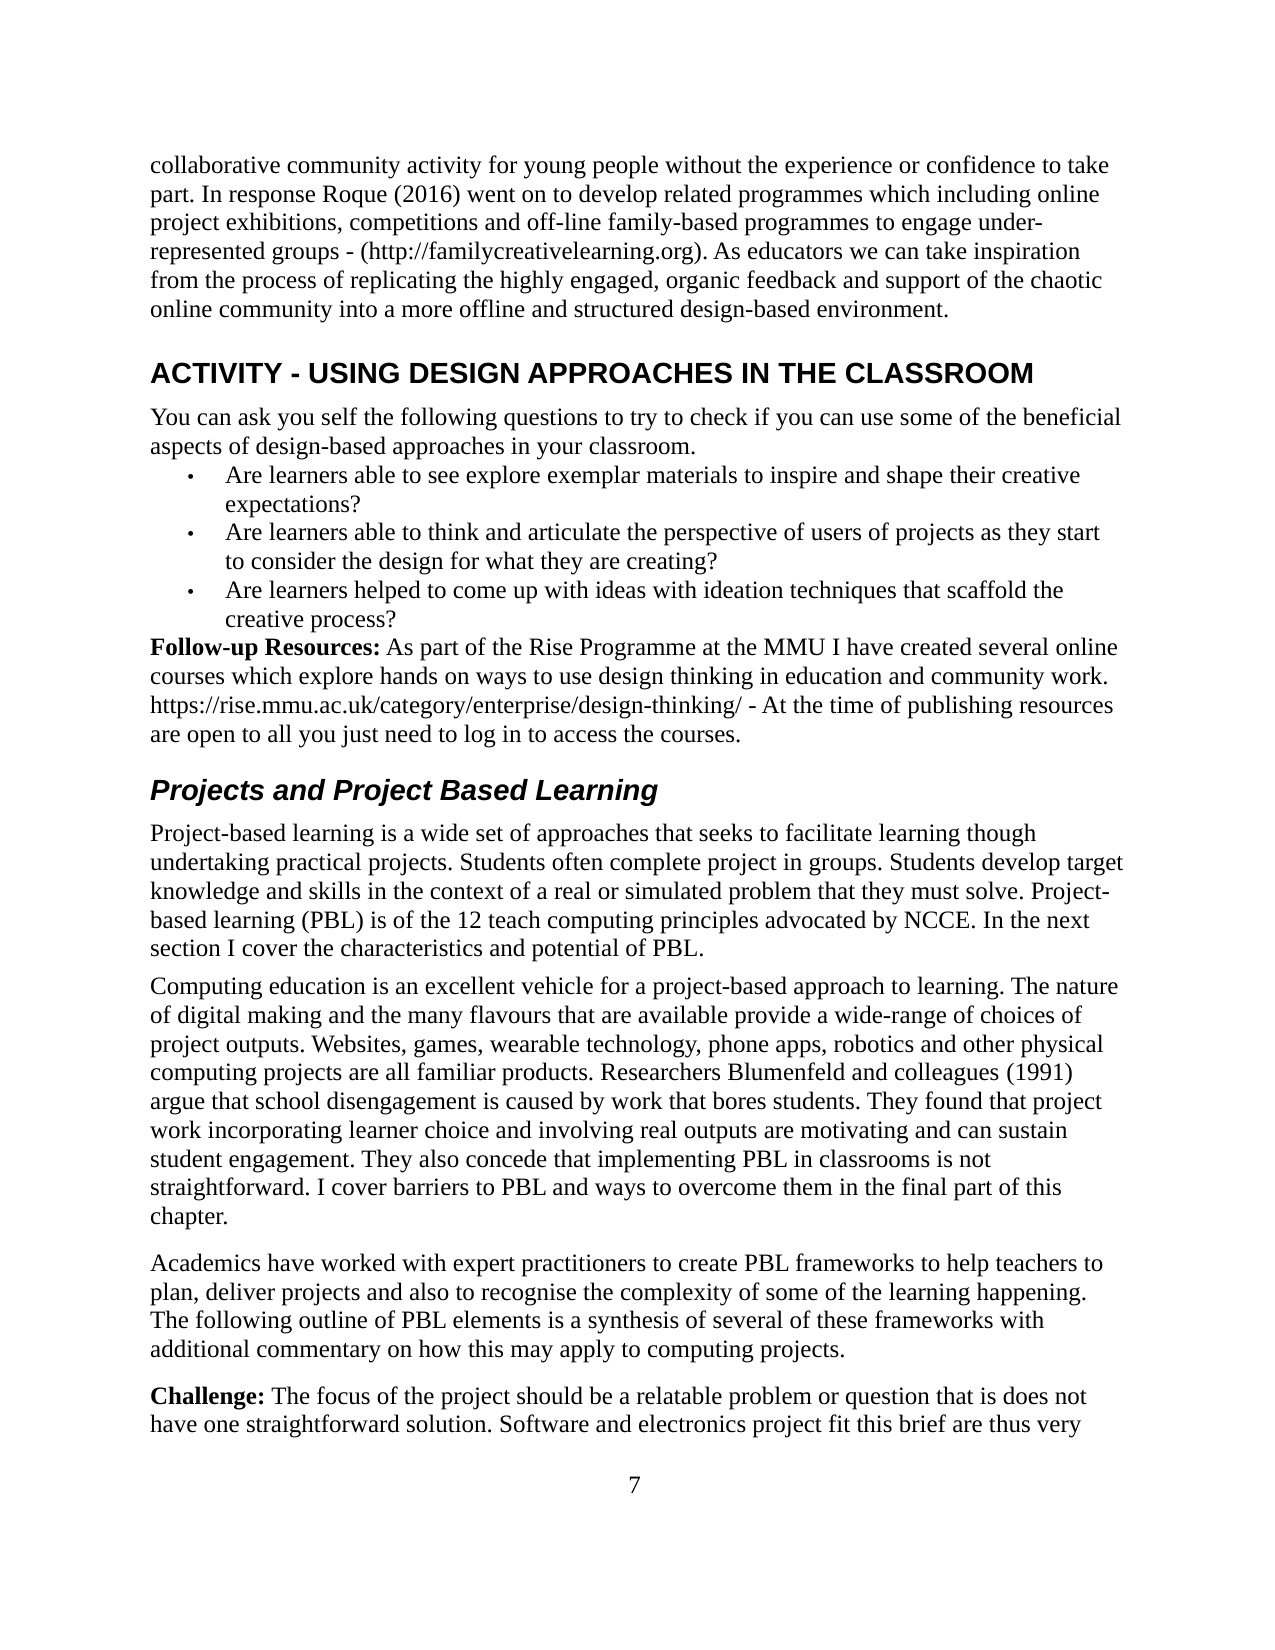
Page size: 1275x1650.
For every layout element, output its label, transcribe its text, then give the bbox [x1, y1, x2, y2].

list Are learners helped to come up with ideas with ideation techniques that scaffold the creative process? [187, 575, 1125, 632]
text Academics have worked with expert practitioners to create PBL frameworks to help teachers to plan, deliver projects and also to recognise the complexity of some of the learning happening. The following outline of PBL elements is a synthesis of several of these frameworks with additional commentary on how this may apply to computing projects. [150, 1248, 1125, 1363]
list Are learners able to see explore exemplar materials to inspire and shape their creative expectations? [187, 460, 1125, 517]
text Project-based learning is a wide set of approaches that seeks to facilitate learning though undertaking practical projects. Students often complete project in groups. Students develop target knowledge and skills in the context of a real or simulated problem that they must solve. Project-based learning (PBL) is of the 12 teach computing principles advocated by NCCE. In the next section I cover the characteristics and potential of PBL. [150, 818, 1125, 962]
text Computing education is an excellent vehicle for a project-based approach to learning. The nature of digital making and the many flavours that are available provide a wide-range of choices of project outputs. Websites, games, wearable technology, phone apps, robotics and other physical computing projects are all familiar products. Researchers Blumenfeld and colleagues (1991) argue that school disengagement is caused by work that bores students. They found that project work incorporating learner choice and involving real outputs are motivating and can sustain student engagement. They also concede that implementing PBL in classrooms is not straightforward. I cover barriers to PBL and ways to overcome them in the final part of this chapter. [150, 971, 1125, 1230]
text Challenge: The focus of the project should be a relatable problem or question that is does not have one straightforward solution. Software and electronics project fit this brief are thus very [150, 1381, 1125, 1438]
text Follow-up Resources: As part of the Rise Programme at the MMU I have created several online courses which explore hands on ways to use design thinking in education and community work. https://rise.mmu.ac.uk/category/enterprise/design-thinking/ - At the time of publishing resources are open to all you just need to log in to access the courses. [150, 632, 1125, 747]
text collaborative community activity for young people without the experience or confidence to take part. In response Roque (2016) went on to develop related programmes which including online project exhibitions, competitions and off-line family-based programmes to engage under-represented groups - (http://familycreativelearning.org). As educators we can take inspiration from the process of replicating the highly engaged, organic feedback and support of the chaotic online community into a more offline and structured design-based environment. [150, 150, 1125, 322]
text You can ask you self the following questions to try to check if you can use some of the beneficial aspects of design-based approaches in your classroom. [150, 402, 1125, 460]
subtitle Projects and Project Based Learning [150, 772, 1125, 806]
subtitle ACTIVITY - USING DESIGN APPROACHES IN THE CLASSROOM [150, 356, 1125, 390]
list Are learners able to think and articulate the perspective of users of projects as they start to consider the design for what they are creating? [187, 517, 1125, 575]
